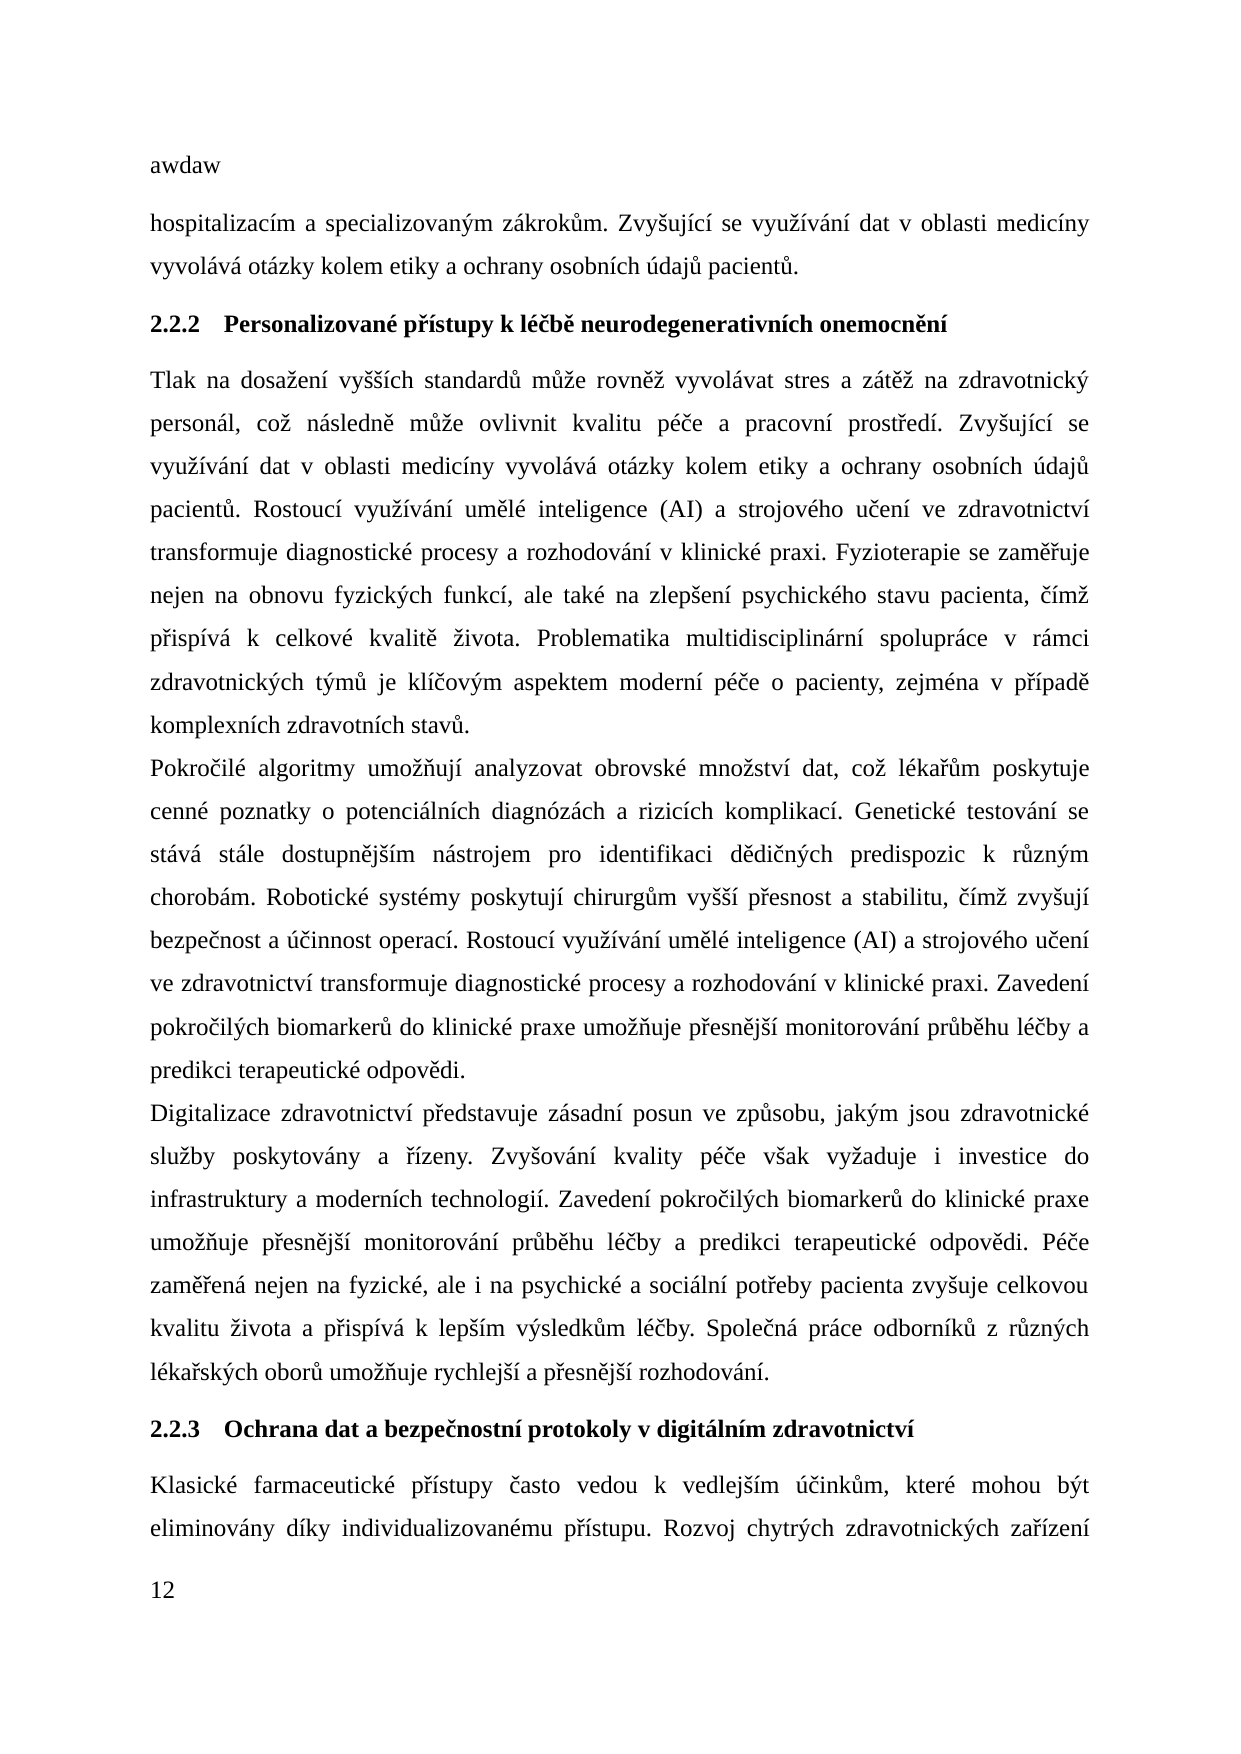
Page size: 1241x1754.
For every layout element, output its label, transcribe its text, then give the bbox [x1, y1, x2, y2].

text Pokročilé algoritmy umožňují analyzovat obrovské množství dat, což lékařům poskytuje cenné poznatky o potenciálních diagnózách a rizicích komplikací. Genetické testování se stává stále dostupnějším nástrojem pro identifikaci dědičných predispozic k různým chorobám. Robotické systémy poskytují chirurgům vyšší přesnost a stabilitu, čímž zvyšují bezpečnost a účinnost operací. Rostoucí využívání umělé inteligence (AI) a strojového učení ve zdravotnictví transformuje diagnostické procesy a rozhodování v klinické praxi. Zavedení pokročilých biomarkerů do klinické praxe umožňuje přesnější monitorování průběhu léčby a predikci terapeutické odpovědi. [150, 753, 1090, 1083]
text hospitalizacím a specializovaným zákrokům. Zvyšující se využívání dat v oblasti medicíny vyvolává otázky kolem etiky a ochrany osobních údajů pacientů. [150, 208, 1090, 280]
subtitle Personalizované přístupy k léčbě neurodegenerativních onemocnění [150, 309, 1090, 338]
subtitle Ochrana dat a bezpečnostní protokoly v digitálním zdravotnictví [150, 1414, 1090, 1443]
text Tlak na dosažení vyšších standardů může rovněž vyvolávat stres a zátěž na zdravotnický personál, což následně může ovlivnit kvalitu péče a pracovní prostředí. Zvyšující se využívání dat v oblasti medicíny vyvolává otázky kolem etiky a ochrany osobních údajů pacientů. Rostoucí využívání umělé inteligence (AI) a strojového učení ve zdravotnictví transformuje diagnostické procesy a rozhodování v klinické praxi. Fyzioterapie se zaměřuje nejen na obnovu fyzických funkcí, ale také na zlepšení psychického stavu pacienta, čímž přispívá k celkové kvalitě života. Problematika multidisciplinární spolupráce v rámci zdravotnických týmů je klíčovým aspektem moderní péče o pacienty, zejména v případě komplexních zdravotních stavů. [150, 365, 1090, 738]
text Klasické farmaceutické přístupy často vedou k vedlejším účinkům, které mohou být eliminovány díky individualizovanému přístupu. Rozvoj chytrých zdravotnických zařízení [150, 1470, 1090, 1542]
text Digitalizace zdravotnictví představuje zásadní posun ve způsobu, jakým jsou zdravotnické služby poskytovány a řízeny. Zvyšování kvality péče však vyžaduje i investice do infrastruktury a moderních technologií. Zavedení pokročilých biomarkerů do klinické praxe umožňuje přesnější monitorování průběhu léčby a predikci terapeutické odpovědi. Péče zaměřená nejen na fyzické, ale i na psychické a sociální potřeby pacienta zvyšuje celkovou kvalitu života a přispívá k lepším výsledkům léčby. Společná práce odborníků z různých lékařských oborů umožňuje rychlejší a přesnější rozhodování. [150, 1098, 1090, 1385]
